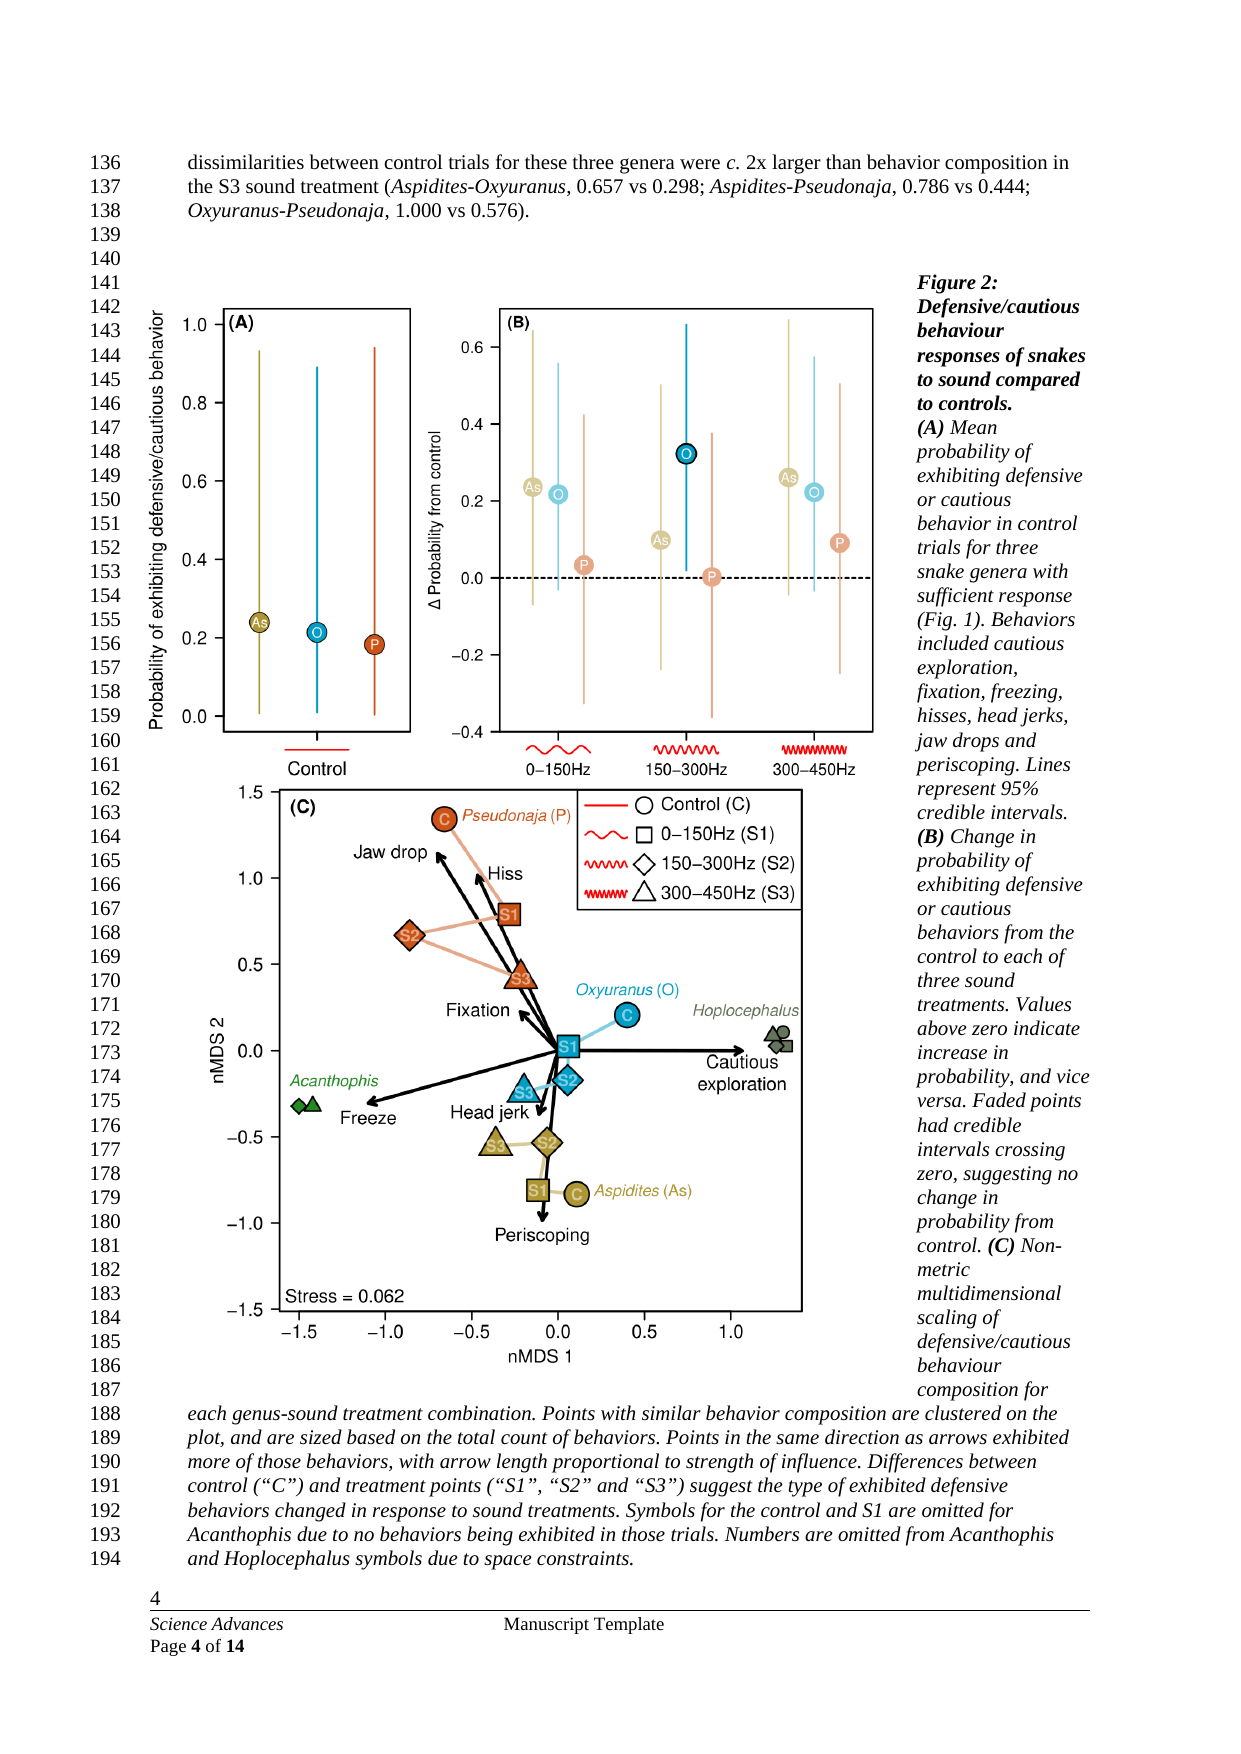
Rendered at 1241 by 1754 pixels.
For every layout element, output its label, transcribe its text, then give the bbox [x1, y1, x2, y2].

picture [134, 291, 880, 1379]
text Figure 2: Defensive/cautious behaviour responses of snakes to sound compared to controls. [187, 270, 1090, 415]
text (A) Mean probability of exhibiting defensive or cautious behavior in control trials for three snake genera with sufficient response (Fig. 1). Behaviors included cautious exploration, fixation, freezing, hisses, head jerks, jaw drops and periscoping. Lines represent 95% credible intervals. (B) Change in probability of exhibiting defensive or cautious behaviors from the control to each of three sound treatments. Values above zero indicate increase in probability, and vice versa. Faded points had credible intervals crossing zero, suggesting no change in probability from control. (C) Non-metric multidimensional scaling of defensive/cautious behaviour composition for each genus-sound treatment combination. Points with similar behavior composition are clustered on the plot, and are sized based on the total count of behaviors. Points in the same direction as arrows exhibited more of those behaviors, with arrow length proportional to strength of influence. Differences between control (“C”) and treatment points (“S1”, “S2” and “S3”) suggest the type of exhibited defensive behaviors changed in response to sound treatments. Symbols for the control and S1 are omitted for Acanthophis due to no behaviors being exhibited in those trials. Numbers are omitted from Acanthophis and Hoplocephalus symbols due to space constraints. [187, 415, 1090, 1570]
text dissimilarities between control trials for these three genera were c. 2x larger than behavior composition in the S3 sound treatment (Aspidites-Oxyuranus, 0.657 vs 0.298; Aspidites-Pseudonaja, 0.786 vs 0.444; Oxyuranus-Pseudonaja, 1.000 vs 0.576). [187, 150, 1090, 222]
